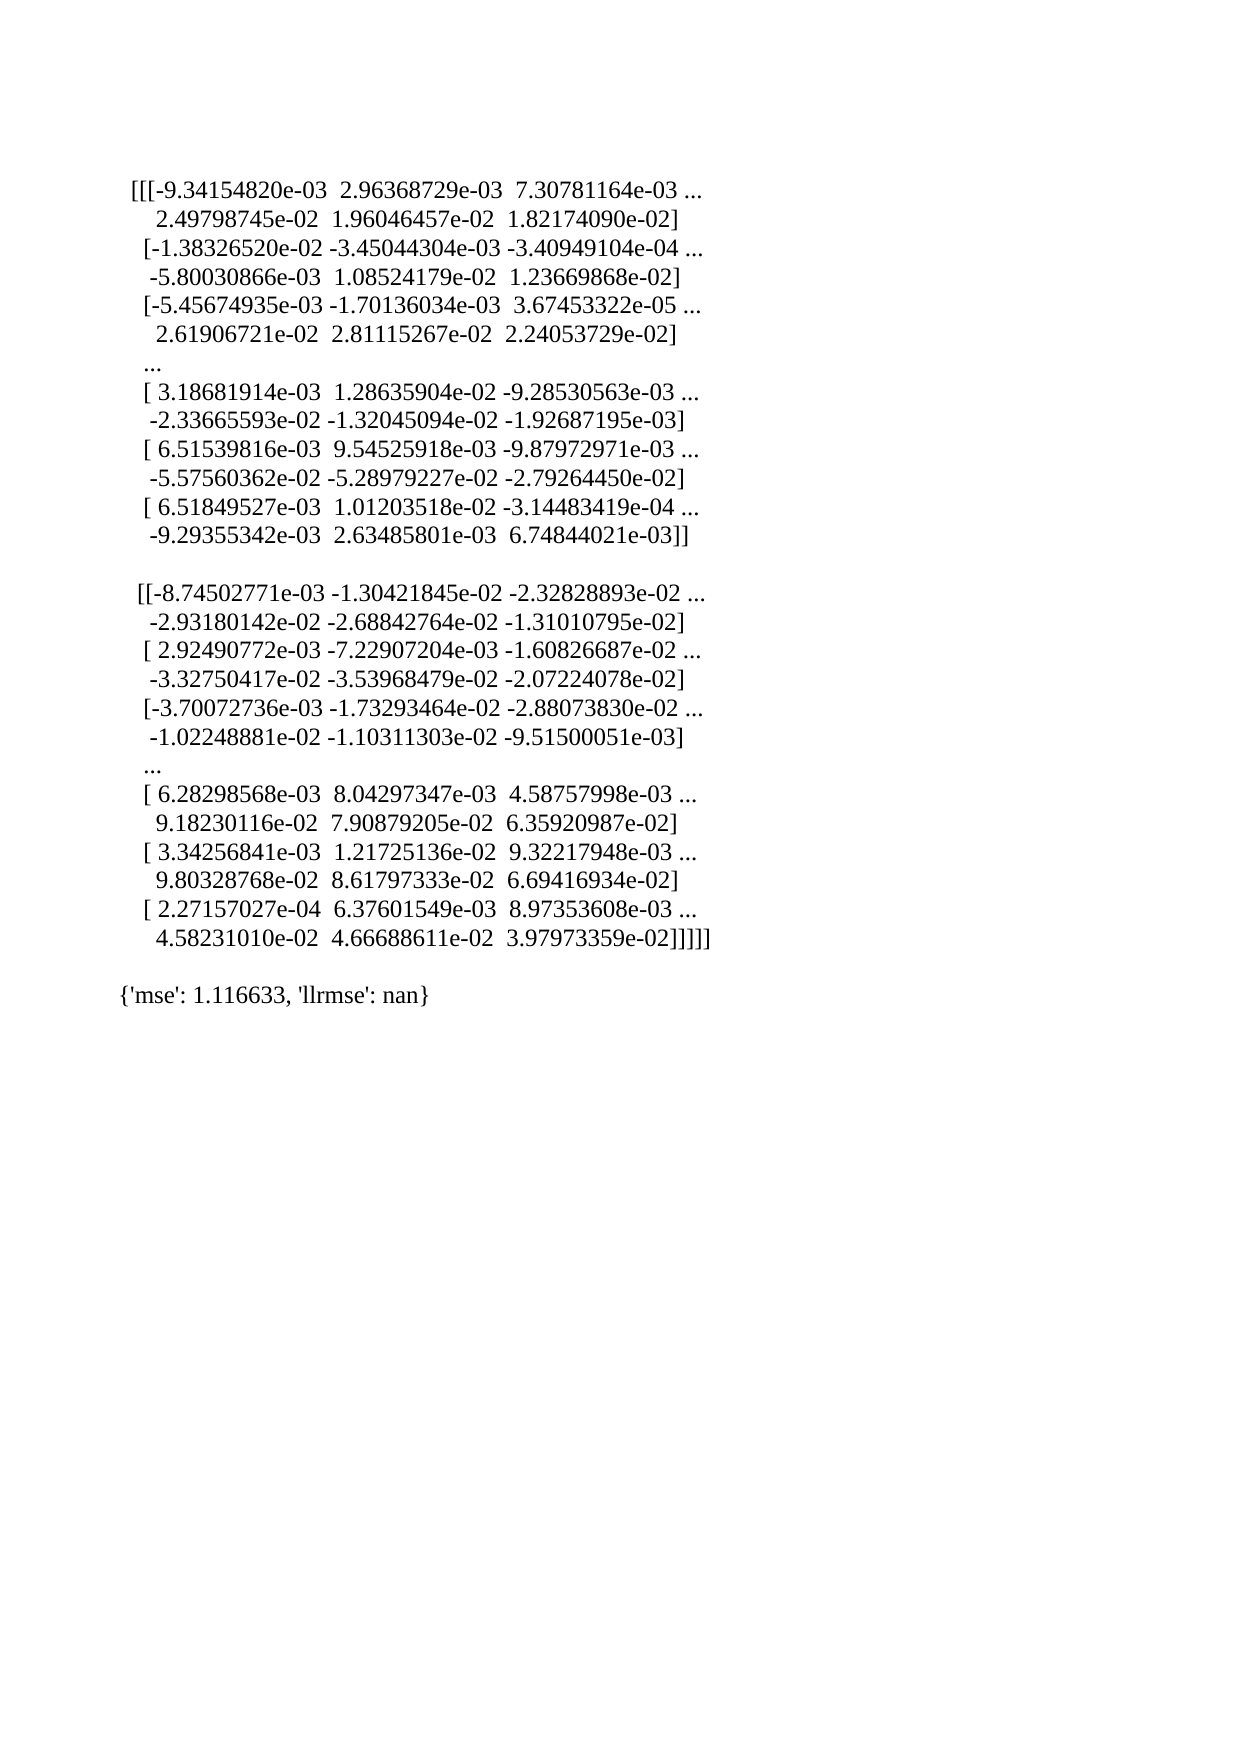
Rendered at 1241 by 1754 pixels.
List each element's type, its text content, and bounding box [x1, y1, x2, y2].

text [-3.70072736e-03 -1.73293464e-02 -2.88073830e-02 ... [118, 693, 1122, 722]
text [ 3.34256841e-03 1.21725136e-02 9.32217948e-03 ... [118, 837, 1122, 866]
text -5.57560362e-02 -5.28979227e-02 -2.79264450e-02] [118, 463, 1122, 492]
text [[[-9.34154820e-03 2.96368729e-03 7.30781164e-03 ... [118, 176, 1122, 204]
text -2.33665593e-02 -1.32045094e-02 -1.92687195e-03] [118, 406, 1122, 434]
text [ 2.92490772e-03 -7.22907204e-03 -1.60826687e-02 ... [118, 636, 1122, 664]
text 9.18230116e-02 7.90879205e-02 6.35920987e-02] [118, 808, 1122, 837]
text 2.61906721e-02 2.81115267e-02 2.24053729e-02] [118, 319, 1122, 348]
text [-1.38326520e-02 -3.45044304e-03 -3.40949104e-04 ... [118, 233, 1122, 262]
text [ 6.51849527e-03 1.01203518e-02 -3.14483419e-04 ... [118, 492, 1122, 521]
text 9.80328768e-02 8.61797333e-02 6.69416934e-02] [118, 866, 1122, 894]
text -5.80030866e-03 1.08524179e-02 1.23669868e-02] [118, 262, 1122, 291]
text -2.93180142e-02 -2.68842764e-02 -1.31010795e-02] [118, 607, 1122, 636]
text [ 3.18681914e-03 1.28635904e-02 -9.28530563e-03 ... [118, 377, 1122, 406]
text {'mse': 1.116633, 'llrmse': nan} [118, 981, 1122, 1009]
text [ 6.28298568e-03 8.04297347e-03 4.58757998e-03 ... [118, 779, 1122, 808]
text 4.58231010e-02 4.66688611e-02 3.97973359e-02]]]]] [118, 923, 1122, 952]
text -9.29355342e-03 2.63485801e-03 6.74844021e-03]] [118, 521, 1122, 549]
text -3.32750417e-02 -3.53968479e-02 -2.07224078e-02] [118, 664, 1122, 693]
text 2.49798745e-02 1.96046457e-02 1.82174090e-02] [118, 204, 1122, 233]
text ... [118, 348, 1122, 377]
text ... [118, 751, 1122, 779]
text [ 2.27157027e-04 6.37601549e-03 8.97353608e-03 ... [118, 894, 1122, 923]
text -1.02248881e-02 -1.10311303e-02 -9.51500051e-03] [118, 722, 1122, 751]
text [-5.45674935e-03 -1.70136034e-03 3.67453322e-05 ... [118, 291, 1122, 319]
text [[-8.74502771e-03 -1.30421845e-02 -2.32828893e-02 ... [118, 578, 1122, 607]
text [ 6.51539816e-03 9.54525918e-03 -9.87972971e-03 ... [118, 434, 1122, 463]
